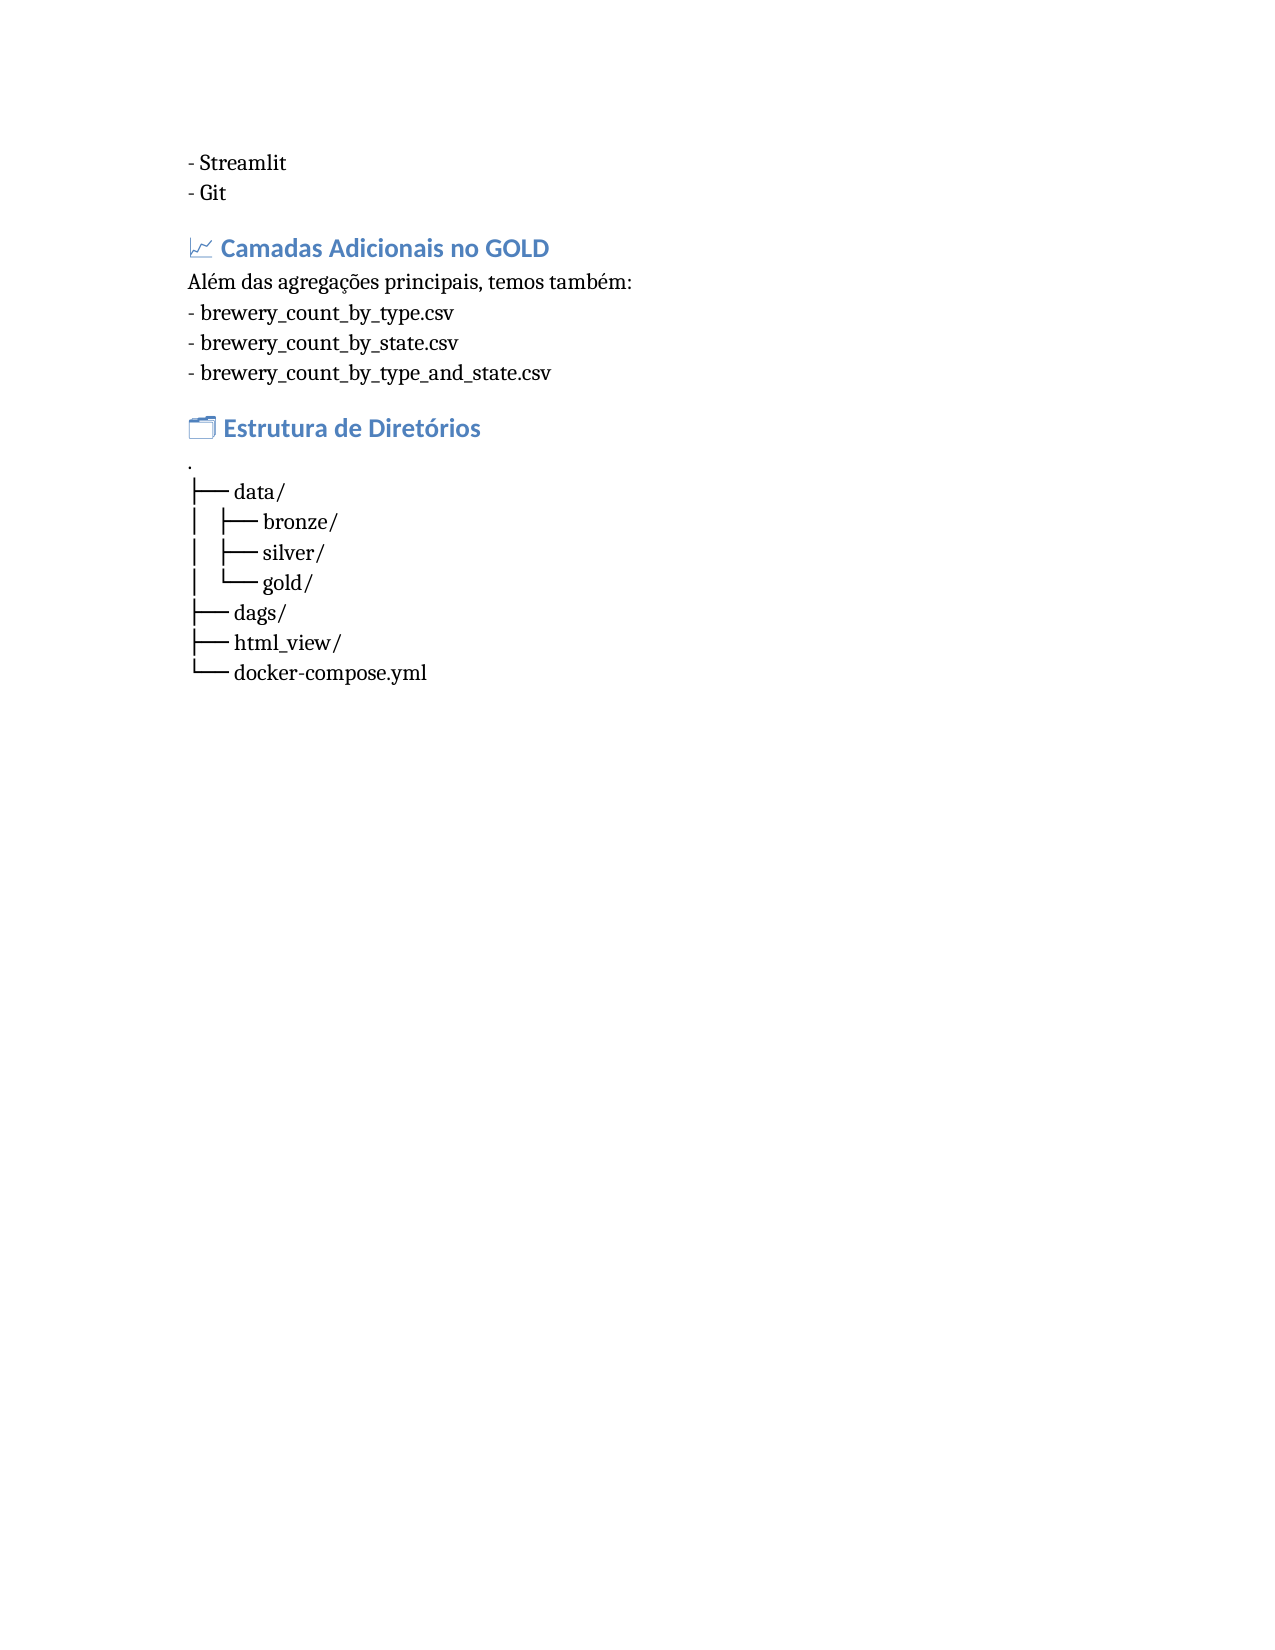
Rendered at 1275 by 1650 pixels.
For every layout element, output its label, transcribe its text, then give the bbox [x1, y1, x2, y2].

subtitle 📈 Camadas Adicionais no GOLD [187, 231, 1087, 264]
subtitle 🗂 Estrutura de Diretórios [187, 411, 1087, 444]
text - Streamlit - Git [187, 150, 1087, 207]
text . ├── data/ │ ├── bronze/ │ ├── silver/ │ └── gold/ ├── dags/ ├── html_view/ └── docker-compose.yml [187, 449, 1087, 687]
text Além das agregações principais, temos também: - brewery_count_by_type.csv - brewery_count_by_state.csv - brewery_count_by_type_and_state.csv [187, 269, 1087, 386]
